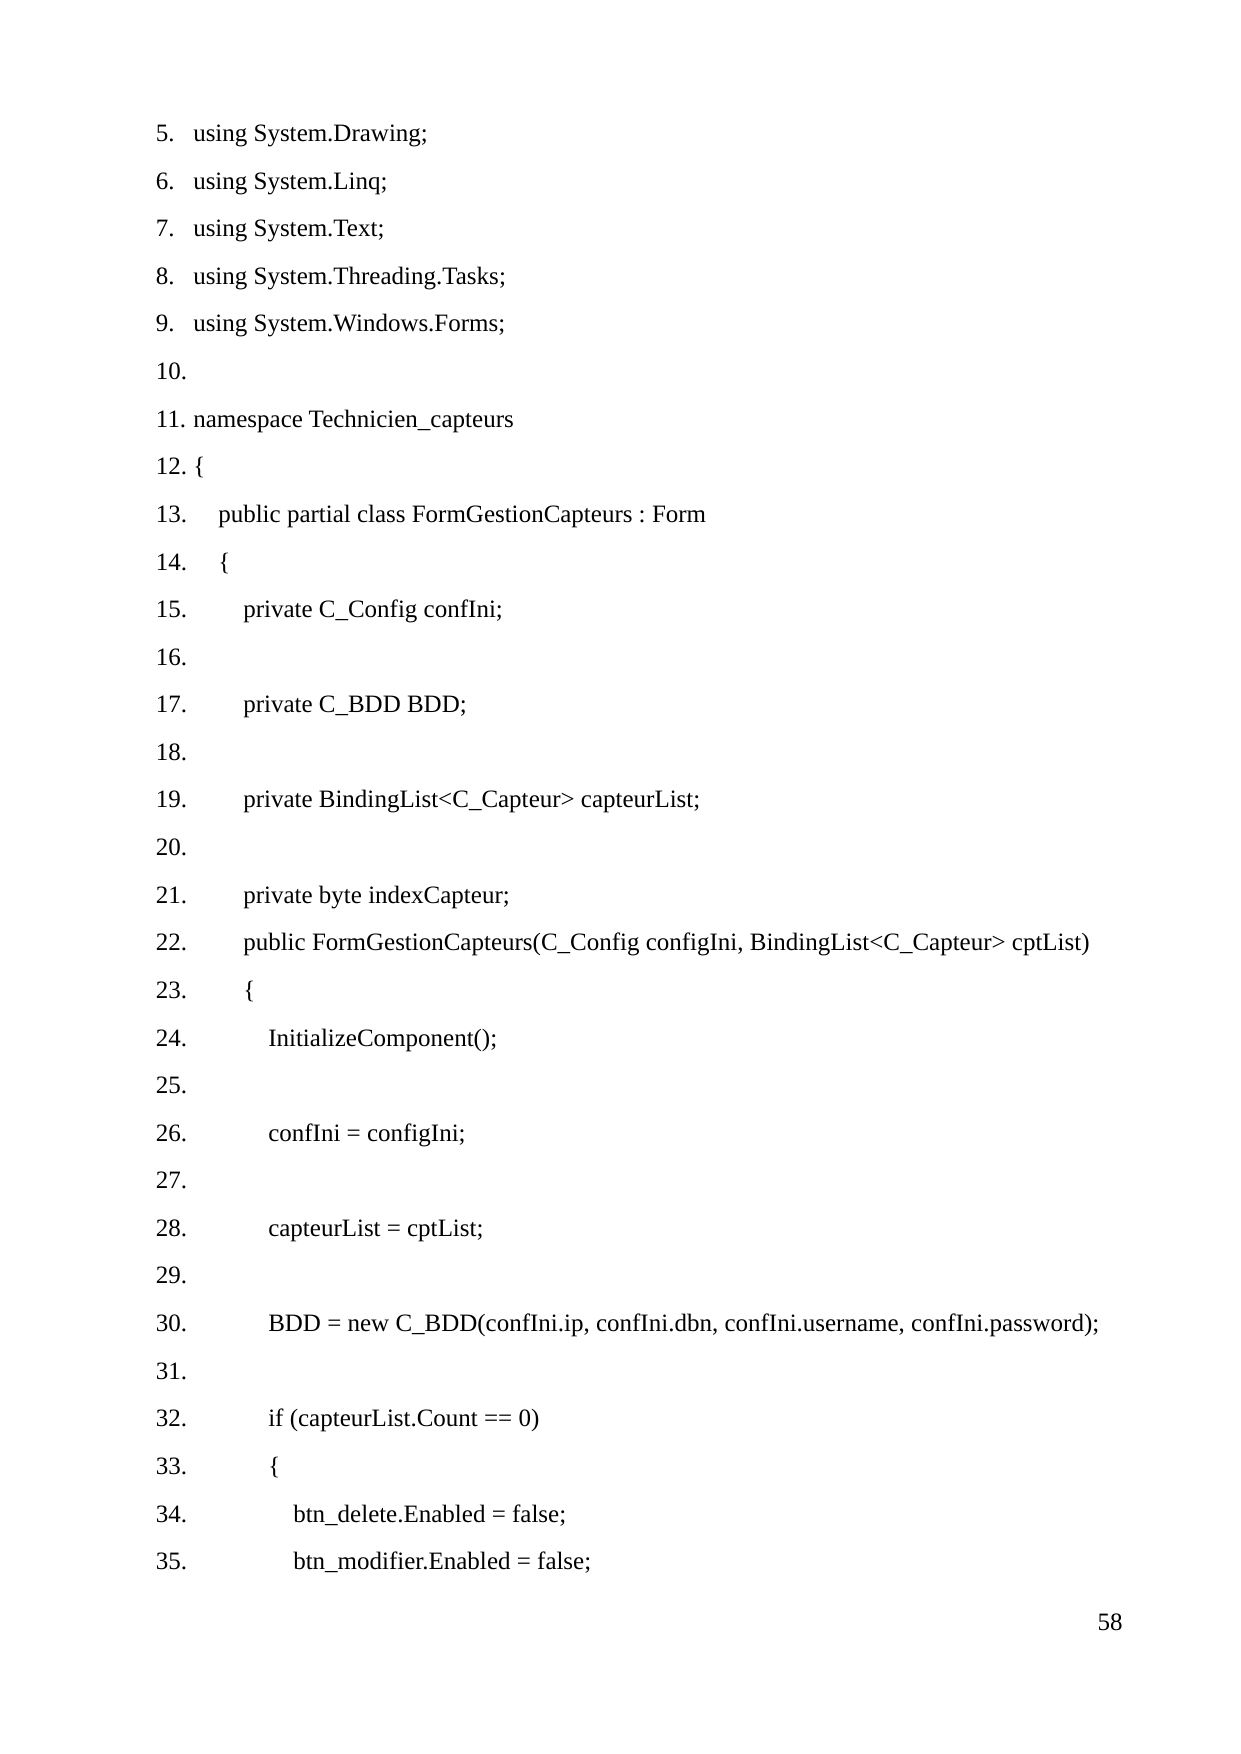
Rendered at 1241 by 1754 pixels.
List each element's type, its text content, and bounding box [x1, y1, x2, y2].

list using System.Threading.Tasks; [156, 261, 1122, 290]
list capteurList = cptList; [156, 1213, 1122, 1242]
list confIni = configIni; [156, 1118, 1122, 1147]
list btn_modifier.Enabled = false; [156, 1546, 1122, 1575]
list InitializeComponent(); [156, 1023, 1122, 1051]
list namespace Technicien_capteurs [156, 404, 1122, 432]
list if (capteurList.Count == 0) [156, 1403, 1122, 1432]
list using System.Drawing; [156, 118, 1122, 147]
list using System.Linq; [156, 166, 1122, 194]
list btn_delete.Enabled = false; [156, 1499, 1122, 1527]
list BDD = new C_BDD(confIni.ip, confIni.dbn, confIni.username, confIni.password); [156, 1308, 1122, 1337]
list { [156, 547, 1122, 575]
list { [156, 451, 1122, 480]
list public partial class FormGestionCapteurs : Form [156, 499, 1122, 528]
list { [156, 1451, 1122, 1480]
list private BindingList<C_Capteur> capteurList; [156, 784, 1122, 813]
list { [156, 975, 1122, 1004]
list private C_Config confIni; [156, 594, 1122, 623]
list using System.Windows.Forms; [156, 308, 1122, 337]
list private byte indexCapteur; [156, 880, 1122, 908]
list using System.Text; [156, 213, 1122, 242]
list private C_BDD BDD; [156, 689, 1122, 718]
list public FormGestionCapteurs(C_Config configIni, BindingList<C_Capteur> cptList) [156, 927, 1122, 956]
